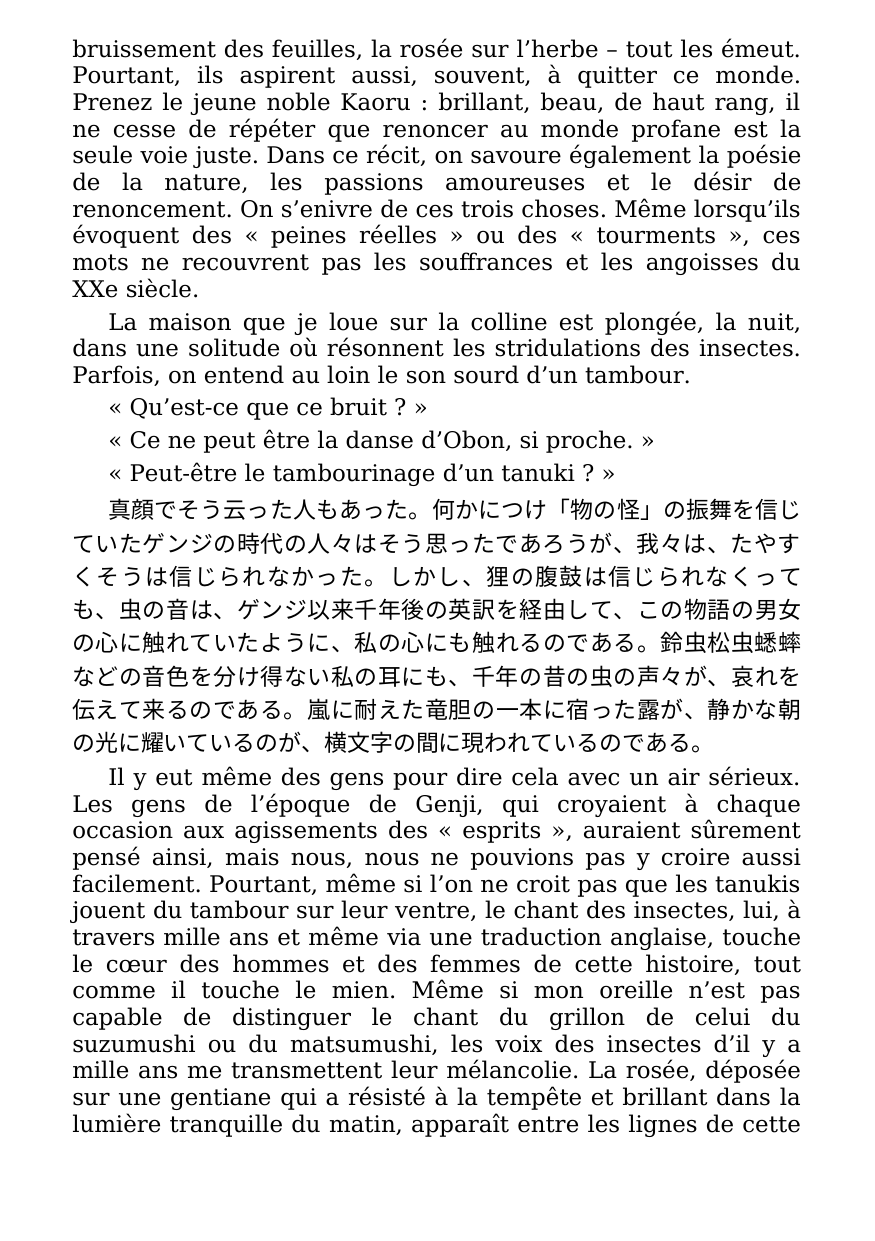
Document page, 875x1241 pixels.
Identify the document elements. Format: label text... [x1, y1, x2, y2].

text Il y eut même des gens pour dire cela avec un air sérieux. Les gens de l’époque de Genji, qui croyaient à chaque occasion aux agissements des « esprits », auraient sûrement pensé ainsi, mais nous, nous ne pouvions pas y croire aussi facilement. Pourtant, même si l’on ne croit pas que les tanukis jouent du tambour sur leur ventre, le chant des insectes, lui, à travers mille ans et même via une traduction anglaise, touche le cœur des hommes et des femmes de cette histoire, tout comme il touche le mien. Même si mon oreille n’est pas capable de distinguer le chant du grillon de celui du suzumushi ou du matsumushi, les voix des insectes d’il y a mille ans me transmettent leur mélancolie. La rosée, déposée sur une gentiane qui a résisté à la tempête et brillant dans la lumière tranquille du matin, apparaît entre les lignes de cette [72, 764, 802, 1137]
text « Peut-être le tambourinage d’un tanuki ? » [72, 460, 802, 486]
text « Ce ne peut être la danse d’Obon, si proche. » [72, 427, 802, 454]
text « Qu’est-ce que ce bruit ? » [72, 394, 802, 421]
text 真顔でそう云った人もあった。何かにつけ「物の怪」の振舞を信じていたゲンジの時代の人々はそう思ったであろうが、我々は、たやすくそうは信じられなかった。しかし、狸の腹鼓は信じられなくっても、虫の音は、ゲンジ以来千年後の英訳を経由して、この物語の男女の心に触れていたように、私の心にも触れるのである。鈴虫松虫蟋蟀などの音色を分け得ない私の耳にも、千年の昔の虫の声々が、哀れを伝えて来るのである。嵐に耐えた竜胆の一本に宿った露が、静かな朝の光に耀いているのが、横文字の間に現われているのである。 [72, 492, 802, 758]
text La maison que je loue sur la colline est plongée, la nuit, dans une solitude où résonnent les stridulations des insectes. Parfois, on entend au loin le son sourd d’un tambour. [72, 309, 802, 389]
text bruissement des feuilles, la rosée sur l’herbe – tout les émeut. Pourtant, ils aspirent aussi, souvent, à quitter ce monde. Prenez le jeune noble Kaoru : brillant, beau, de haut rang, il ne cesse de répéter que renoncer au monde profane est la seule voie juste. Dans ce récit, on savoure également la poésie de la nature, les passions amoureuses et le désir de renoncement. On s’enivre de ces trois choses. Même lorsqu’ils évoquent des « peines réelles » ou des « tourments », ces mots ne recouvrent pas les souffrances et les angoisses du XXe siècle. [72, 36, 802, 303]
